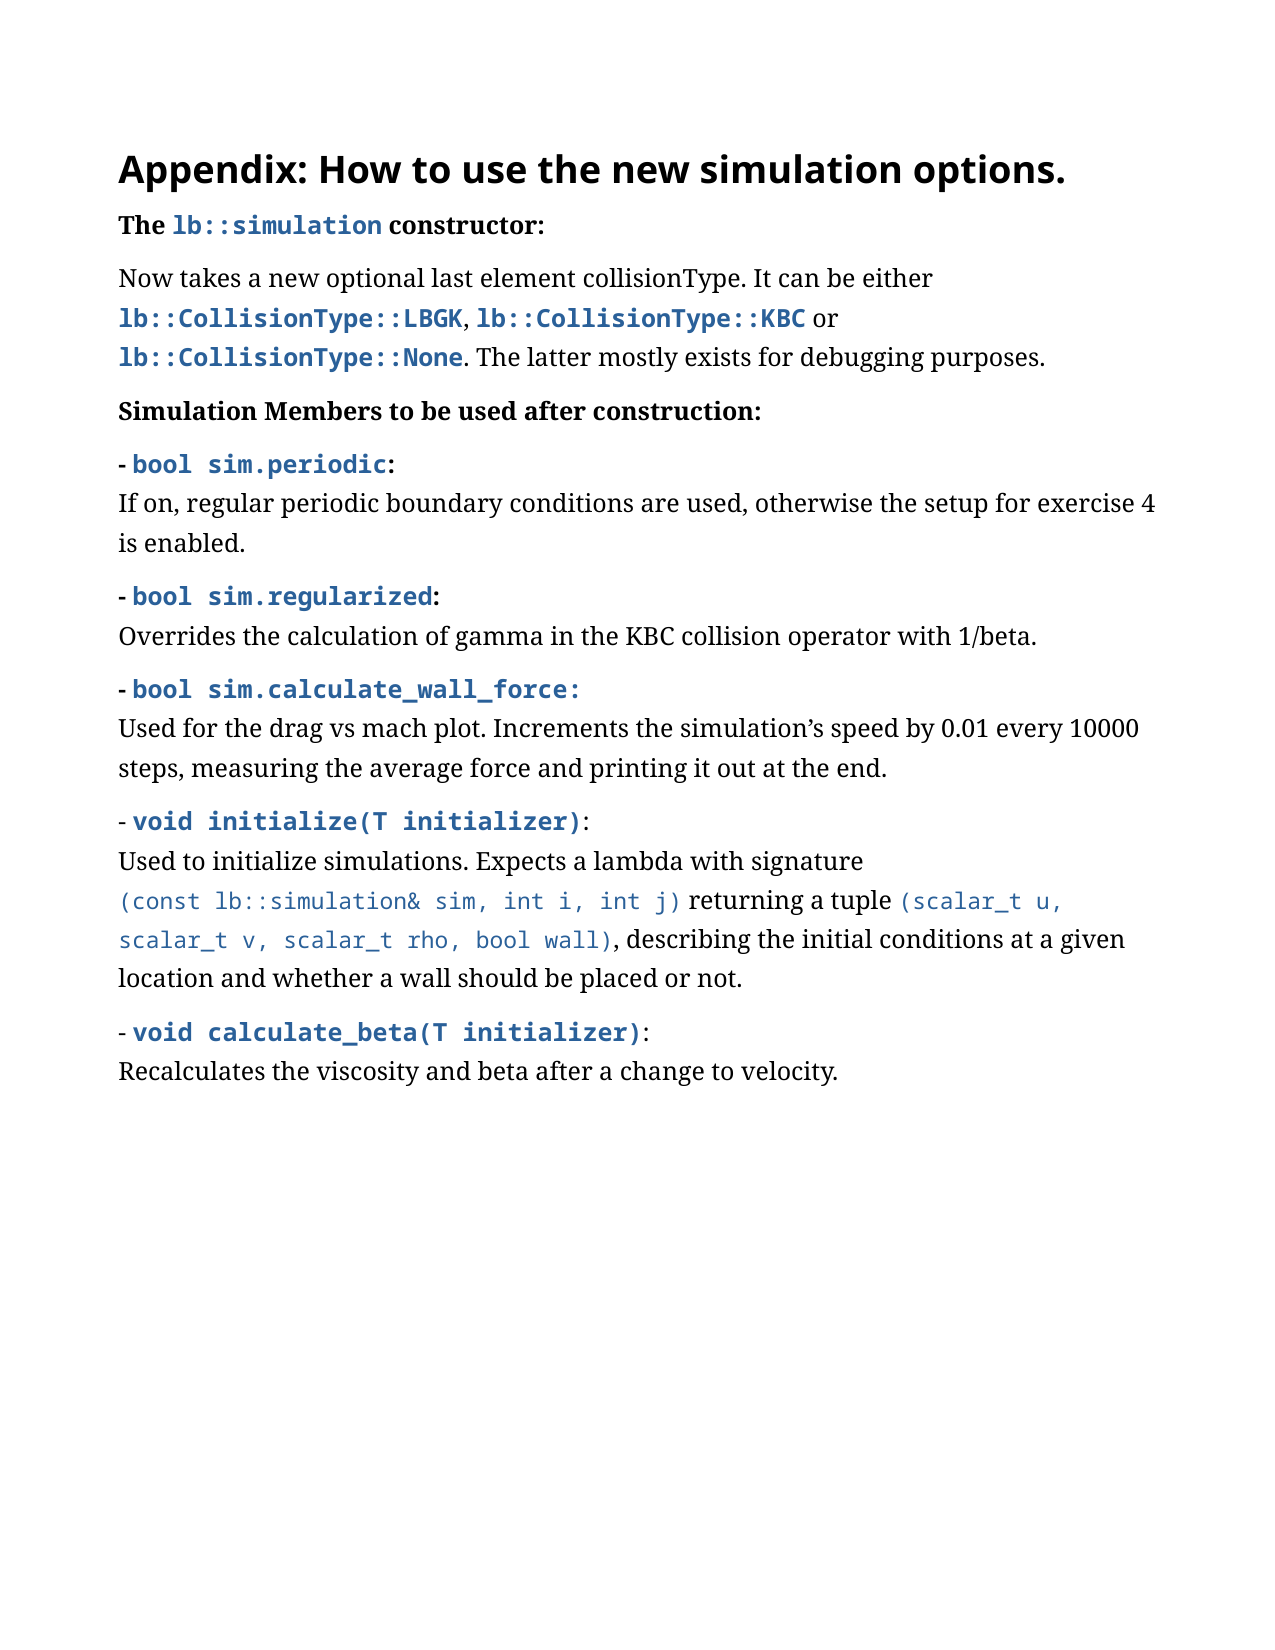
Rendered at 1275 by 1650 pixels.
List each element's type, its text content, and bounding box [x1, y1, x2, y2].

text Now takes a new optional last element collisionType. It can be either lb::CollisionType::LBGK, lb::CollisionType::KBC or lb::CollisionType::None. The latter mostly exists for debugging purposes. [118, 261, 1157, 373]
text - void calculate_beta(T initializer): Recalculates the viscosity and beta after a change to velocity. [118, 1014, 1157, 1088]
text - bool sim.calculate_wall_force: Used for the drag vs mach plot. Increments the simulation’s speed by 0.01 every 10000 steps, measuring the average force and printing it out at the end. [118, 672, 1157, 784]
text - bool sim.regularized: Overrides the calculation of gamma in the KBC collision operator with 1/beta. [118, 579, 1157, 652]
text The lb::simulation constructor: [118, 207, 1157, 241]
text Simulation Members to be used after construction: [118, 393, 1157, 427]
subtitle Appendix: How to use the new simulation options. [118, 143, 1157, 195]
text - void initialize(T initializer): Used to initialize simulations. Expects a lambda with signature (const lb::simulation& sim, int i, int j) returning a tuple (scalar_t u, scalar_t v, scalar_t rho, bool wall), describing the initial conditions at a given location and whether a wall should be placed or not. [118, 804, 1157, 995]
text - bool sim.periodic: If on, regular periodic boundary conditions are used, otherwise the setup for exercise 4 is enabled. [118, 447, 1157, 559]
